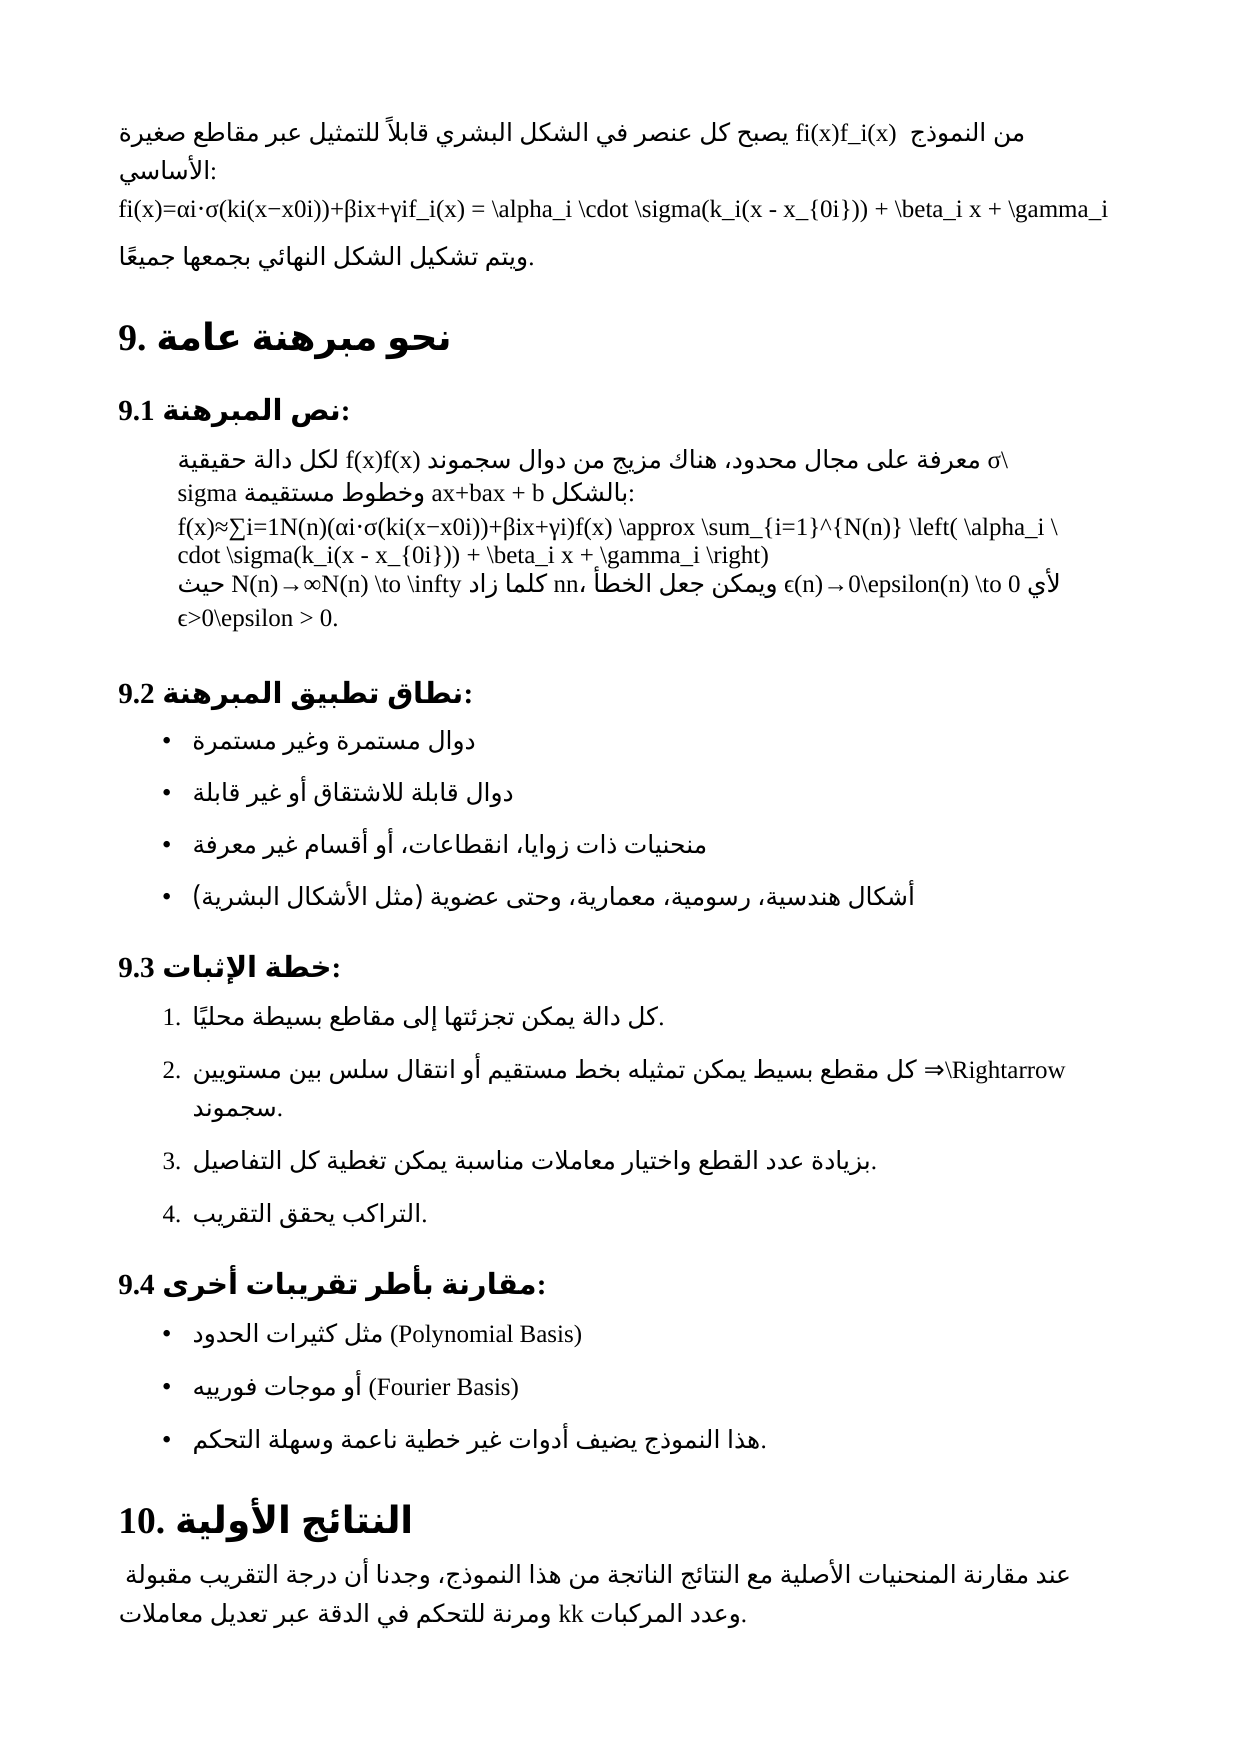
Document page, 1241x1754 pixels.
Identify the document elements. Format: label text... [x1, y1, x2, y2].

list كل دالة يمكن تجزئتها إلى مقاطع بسيطة محليًا. [162, 1002, 1122, 1035]
list هذا النموذج يضيف أدوات غير خطية ناعمة وسهلة التحكم. [162, 1425, 1122, 1458]
subtitle 9. نحو مبرهنة عامة [118, 316, 1122, 366]
text عند مقارنة المنحنيات الأصلية مع النتائج الناتجة من هذا النموذج، وجدنا أن درجة التقريب مقبولة ومرنة للتحكم في الدقة عبر تعديل معاملات kk وعدد المركبات. [118, 1562, 1122, 1632]
list دوال مستمرة وغير مستمرة [162, 727, 1122, 760]
subtitle 9.2 نطاق تطبيق المبرهنة: [118, 676, 1122, 715]
text لكل دالة حقيقية f(x)f(x) معرفة على مجال محدود، هناك مزيج من دوال سجموند σ\sigma وخطوط مستقيمة ax+bax + b بالشكل: f(x)≈∑i=1N(n)(αi⋅σ(ki(x−x0i))+βix+γi)f(x) \approx \sum_{i=1}^{N(n)} \left( \alpha_i \cdot \sigma(k_i(x - x_{0i})) + \beta_i x + \gamma_i \right) حيث N(n)→∞N(n) \to \infty كلما زاد nn، ويمكن جعل الخطأ ϵ(n)→0\epsilon(n) \to 0 لأي ϵ>0\epsilon > 0. [177, 445, 1063, 632]
list بزيادة عدد القطع واختيار معاملات مناسبة يمكن تغطية كل التفاصيل. [162, 1146, 1122, 1180]
list التراكب يحقق التقريب. [162, 1199, 1122, 1233]
list أشكال هندسية، رسومية، معمارية، وحتى عضوية (مثل الأشكال البشرية) [162, 883, 1122, 916]
list منحنيات ذات زوايا، انقطاعات، أو أقسام غير معرفة [162, 831, 1122, 864]
subtitle 9.1 نص المبرهنة: [118, 393, 1122, 432]
list كل مقطع بسيط يمكن تمثيله بخط مستقيم أو انتقال سلس بين مستويين ⇒\Rightarrow سجموند. [162, 1055, 1122, 1127]
subtitle 10. النتائج الأولية [118, 1499, 1122, 1549]
list دوال قابلة للاشتقاق أو غير قابلة [162, 779, 1122, 812]
text يصبح كل عنصر في الشكل البشري قابلاً للتمثيل عبر مقاطع صغيرة fi(x)f_i(x) من النموذج الأساسي: fi(x)=αi⋅σ(ki(x−x0i))+βix+γif_i(x) = \alpha_i \cdot \sigma(k_i(x - x_{0i})) + \beta_i x + \gamma_i [118, 118, 1122, 223]
text ويتم تشكيل الشكل النهائي بجمعها جميعًا. [118, 242, 1122, 275]
subtitle 9.3 خطة الإثبات: [118, 950, 1122, 989]
list أو موجات فورييه (Fourier Basis) [162, 1372, 1122, 1405]
subtitle 9.4 مقارنة بأطر تقريبات أخرى: [118, 1267, 1122, 1306]
list مثل كثيرات الحدود (Polynomial Basis) [162, 1319, 1122, 1352]
